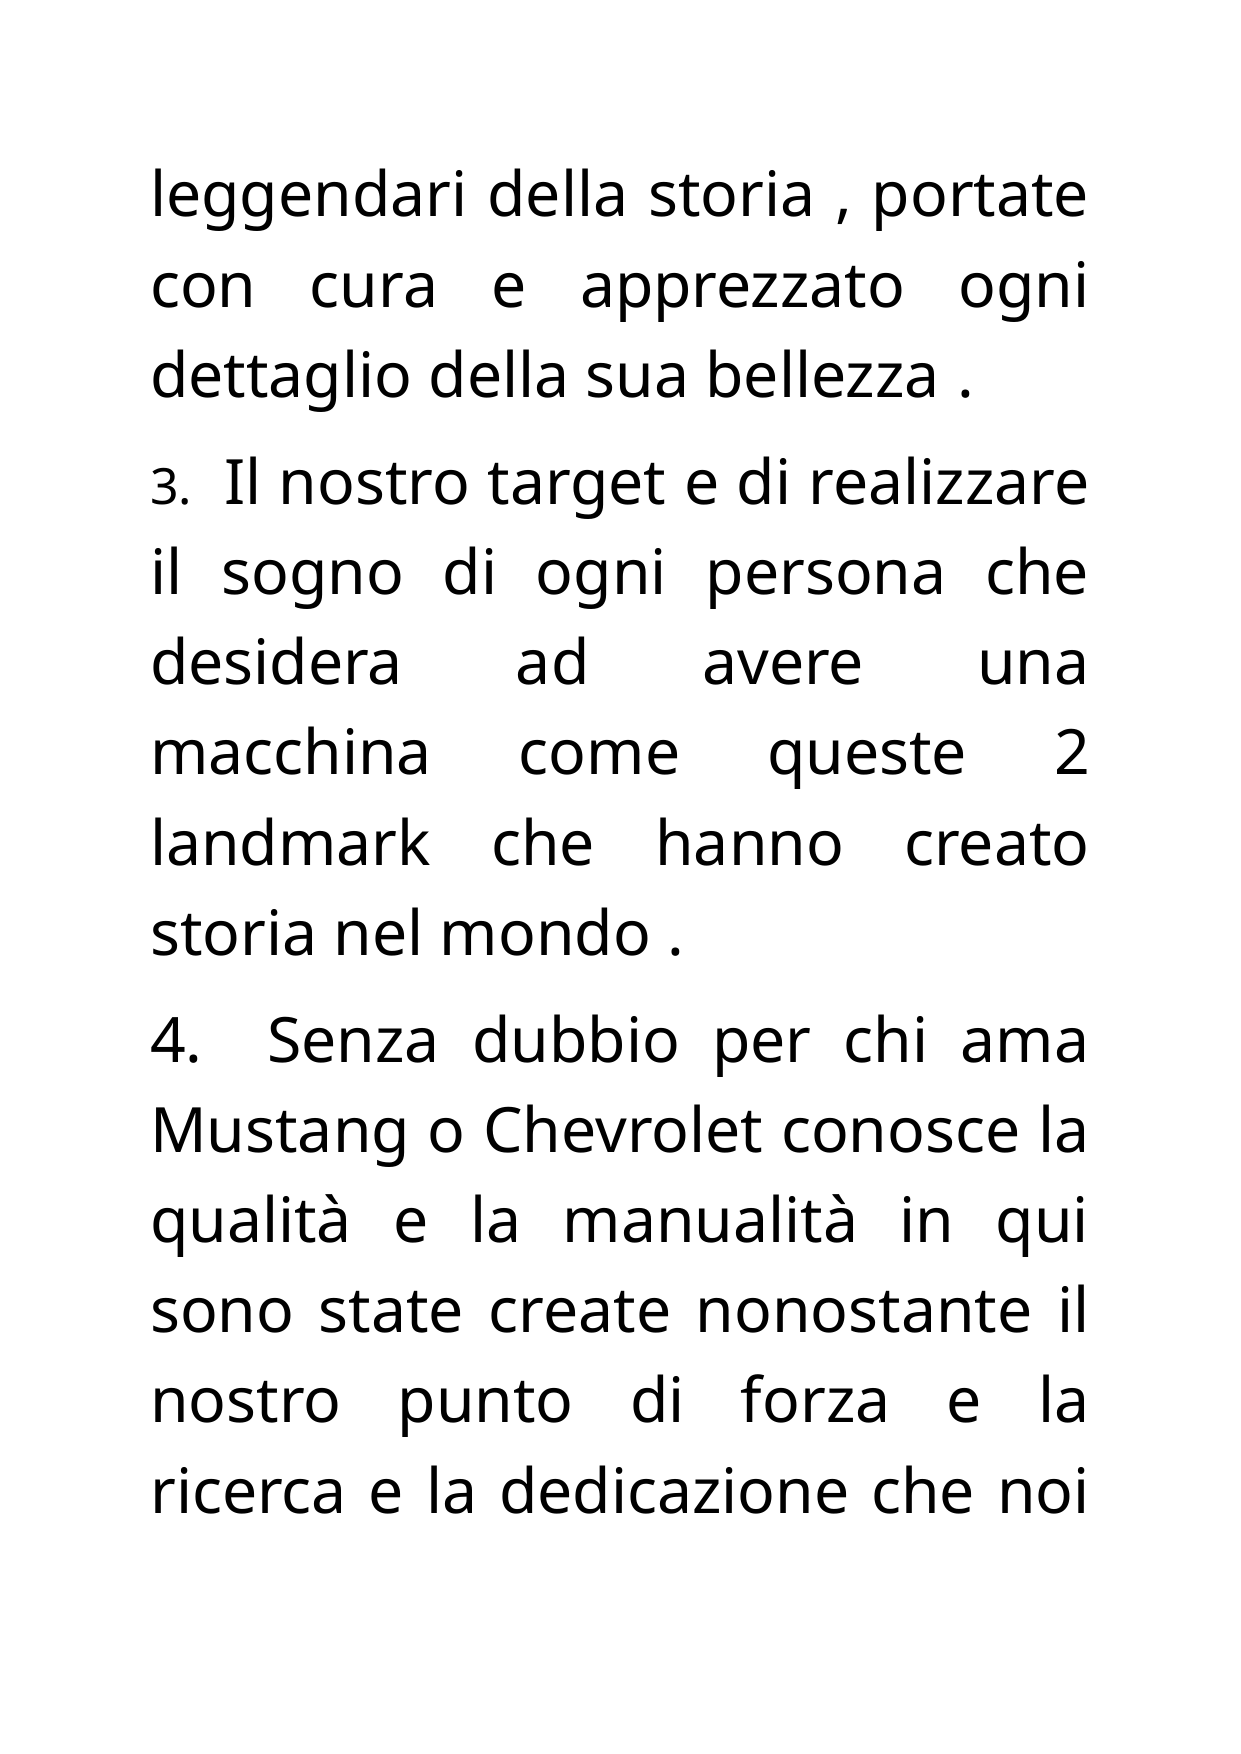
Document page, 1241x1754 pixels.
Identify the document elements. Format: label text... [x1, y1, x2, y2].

text 4. Senza dubbio per chi ama Mustang o Chevrolet conosce la qualità e la manualità in qui sono state create nonostante il nostro punto di forza e la ricerca e la dedicazione che noi [150, 995, 1090, 1531]
text 3. Il nostro target e di realizzare il sogno di ogni persona che desidera ad avere una macchina come queste 2 landmark che hanno creato storia nel mondo . [150, 437, 1090, 973]
text leggendari della storia , portate con cura e apprezzato ogni dettaglio della sua bellezza . [150, 150, 1090, 416]
